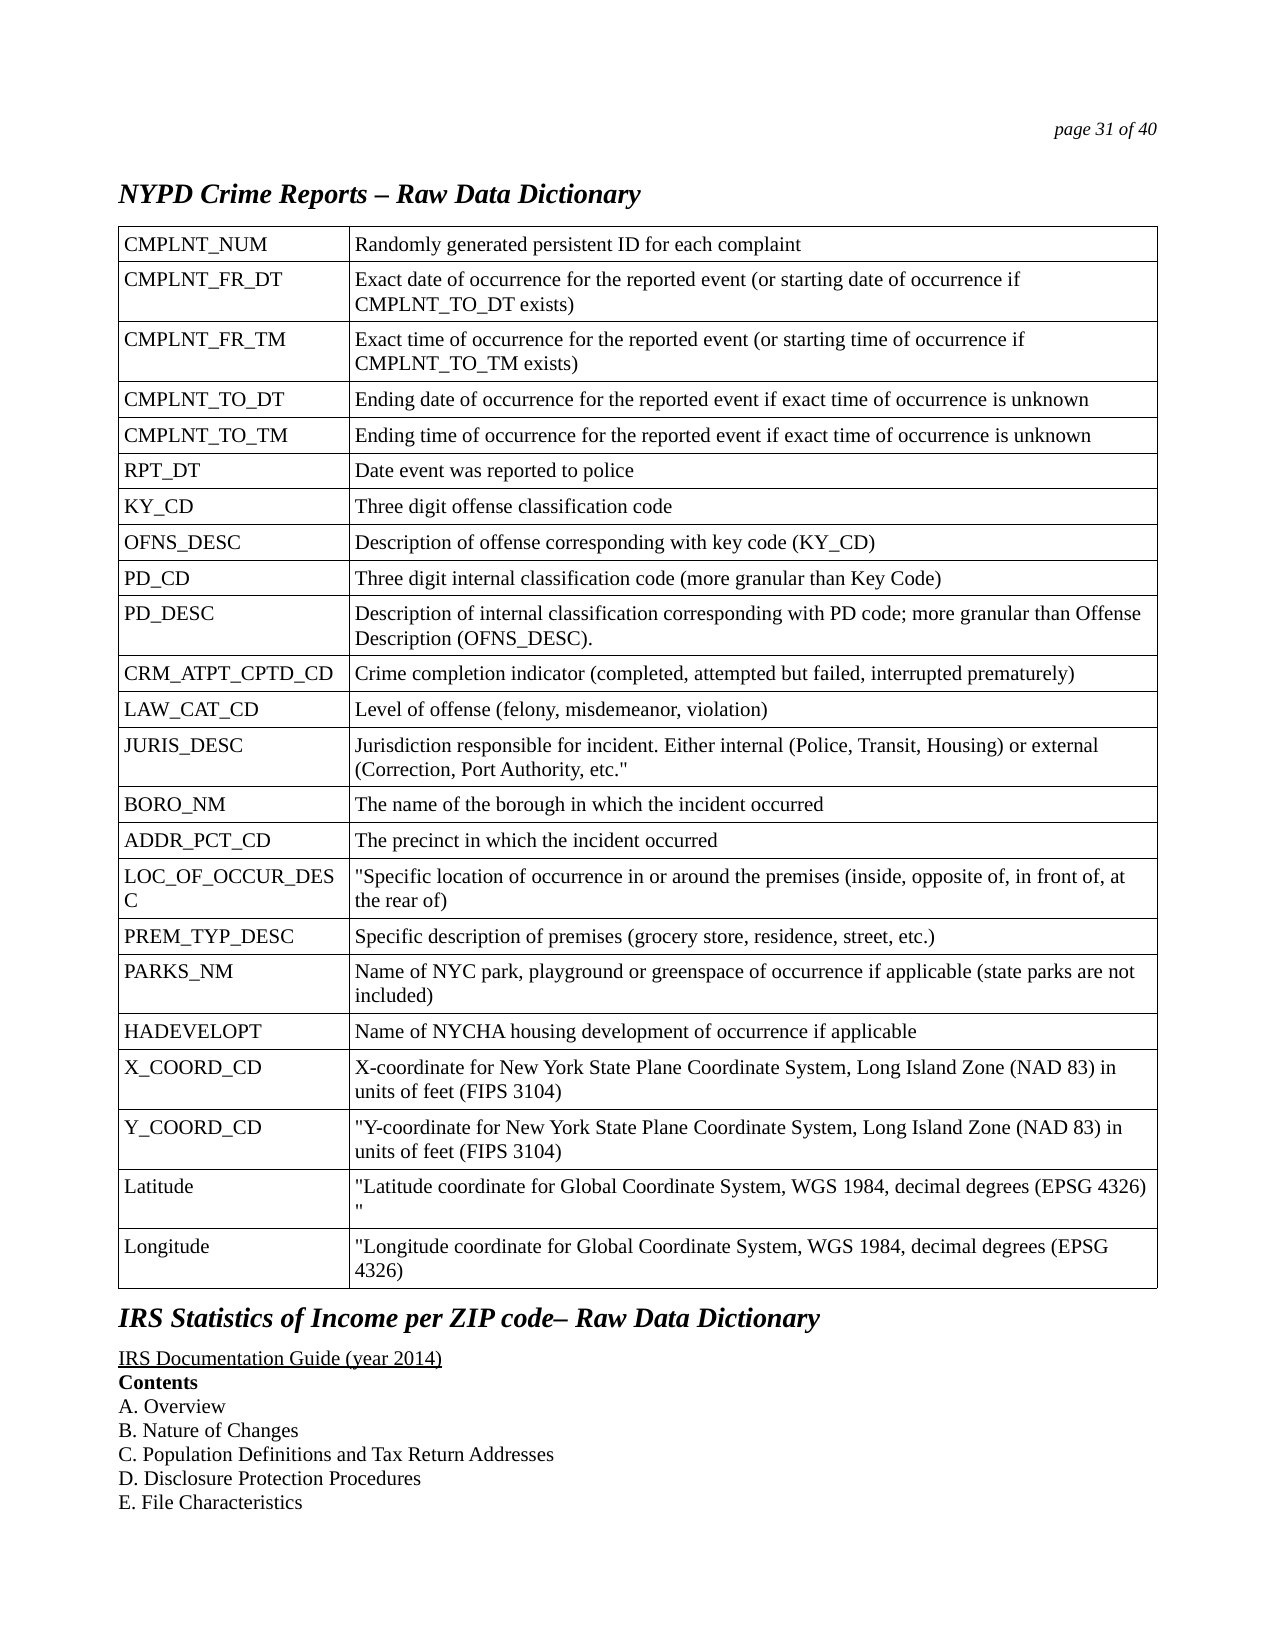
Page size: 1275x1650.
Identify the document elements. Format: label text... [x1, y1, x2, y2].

table_cell "Y-coordinate for New York State Plane Coordinate System, Long Island Zone (NAD 83) in units of feet (FIPS 3104) [350, 1110, 1157, 1168]
table_cell Exact date of occurrence for the reported event (or starting date of occurrence if CMPLNT_TO_DT exists) [350, 262, 1157, 321]
table_cell JURIS_DESC [119, 728, 349, 786]
table_cell Description of offense corresponding with key code (KY_CD) [350, 525, 1157, 560]
table_cell BORO_NM [119, 787, 349, 822]
table_cell Three digit internal classification code (more granular than Key Code) [350, 561, 1157, 595]
text B. Nature of Changes [118, 1418, 1157, 1442]
text D. Disclosure Protection Procedures [118, 1466, 1157, 1490]
table_cell Longitude [119, 1229, 349, 1288]
table_cell CMPLNT_TO_TM [119, 418, 349, 452]
text IRS Documentation Guide (year 2014) [118, 1346, 1157, 1370]
table_cell X-coordinate for New York State Plane Coordinate System, Long Island Zone (NAD 83) in units of feet (FIPS 3104) [350, 1050, 1157, 1109]
table_cell Date event was reported to police [350, 454, 1157, 488]
table_cell Name of NYC park, playground or greenspace of occurrence if applicable (state parks are not included) [350, 955, 1157, 1013]
text A. Overview [118, 1394, 1157, 1418]
subtitle NYPD Crime Reports – Raw Data Dictionary [118, 177, 1157, 209]
table_cell HADEVELOPT [119, 1014, 349, 1049]
table_cell CMPLNT_FR_TM [119, 322, 349, 381]
table_header Randomly generated persistent ID for each complaint [350, 227, 1157, 261]
table_cell PARKS_NM [119, 955, 349, 1013]
table_cell PREM_TYP_DESC [119, 919, 349, 953]
table_cell The precinct in which the incident occurred [350, 823, 1157, 858]
table_cell PD_DESC [119, 596, 349, 655]
table_cell Y_COORD_CD [119, 1110, 349, 1168]
table_cell Ending date of occurrence for the reported event if exact time of occurrence is unknown [350, 382, 1157, 417]
table_cell CRM_ATPT_CPTD_CD [119, 656, 349, 691]
table_cell LAW_CAT_CD [119, 692, 349, 727]
table_cell Latitude [119, 1170, 349, 1228]
subtitle IRS Statistics of Income per ZIP code– Raw Data Dictionary [118, 1301, 1157, 1333]
table_cell Specific description of premises (grocery store, residence, street, etc.) [350, 919, 1157, 953]
table_cell Three digit offense classification code [350, 489, 1157, 524]
table_cell LOC_OF_OCCUR_DESC [119, 859, 349, 918]
table_cell Exact time of occurrence for the reported event (or starting time of occurrence if CMPLNT_TO_TM exists) [350, 322, 1157, 381]
table_cell Crime completion indicator (completed, attempted but failed, interrupted prematurely) [350, 656, 1157, 691]
table_cell X_COORD_CD [119, 1050, 349, 1109]
table_cell PD_CD [119, 561, 349, 595]
table_cell Description of internal classification corresponding with PD code; more granular than Offense Description (OFNS_DESC). [350, 596, 1157, 655]
table_header CMPLNT_NUM [119, 227, 349, 261]
text Contents [118, 1370, 1157, 1394]
table_cell Level of offense (felony, misdemeanor, violation) [350, 692, 1157, 727]
table_cell Name of NYCHA housing development of occurrence if applicable [350, 1014, 1157, 1049]
table_cell CMPLNT_FR_DT [119, 262, 349, 321]
table_cell "Latitude coordinate for Global Coordinate System, WGS 1984, decimal degrees (EPSG 4326) " [350, 1170, 1157, 1228]
table_cell ADDR_PCT_CD [119, 823, 349, 858]
table_cell The name of the borough in which the incident occurred [350, 787, 1157, 822]
text C. Population Definitions and Tax Return Addresses [118, 1442, 1157, 1466]
table_cell KY_CD [119, 489, 349, 524]
table_cell Jurisdiction responsible for incident. Either internal (Police, Transit, Housing) or external (Correction, Port Authority, etc." [350, 728, 1157, 786]
table_cell RPT_DT [119, 454, 349, 488]
table_cell "Longitude coordinate for Global Coordinate System, WGS 1984, decimal degrees (EPSG 4326) [350, 1229, 1157, 1288]
table_cell Ending time of occurrence for the reported event if exact time of occurrence is unknown [350, 418, 1157, 452]
text E. File Characteristics [118, 1490, 1157, 1514]
table_cell OFNS_DESC [119, 525, 349, 560]
table_cell "Specific location of occurrence in or around the premises (inside, opposite of, in front of, at the rear of) [350, 859, 1157, 918]
table_cell CMPLNT_TO_DT [119, 382, 349, 417]
